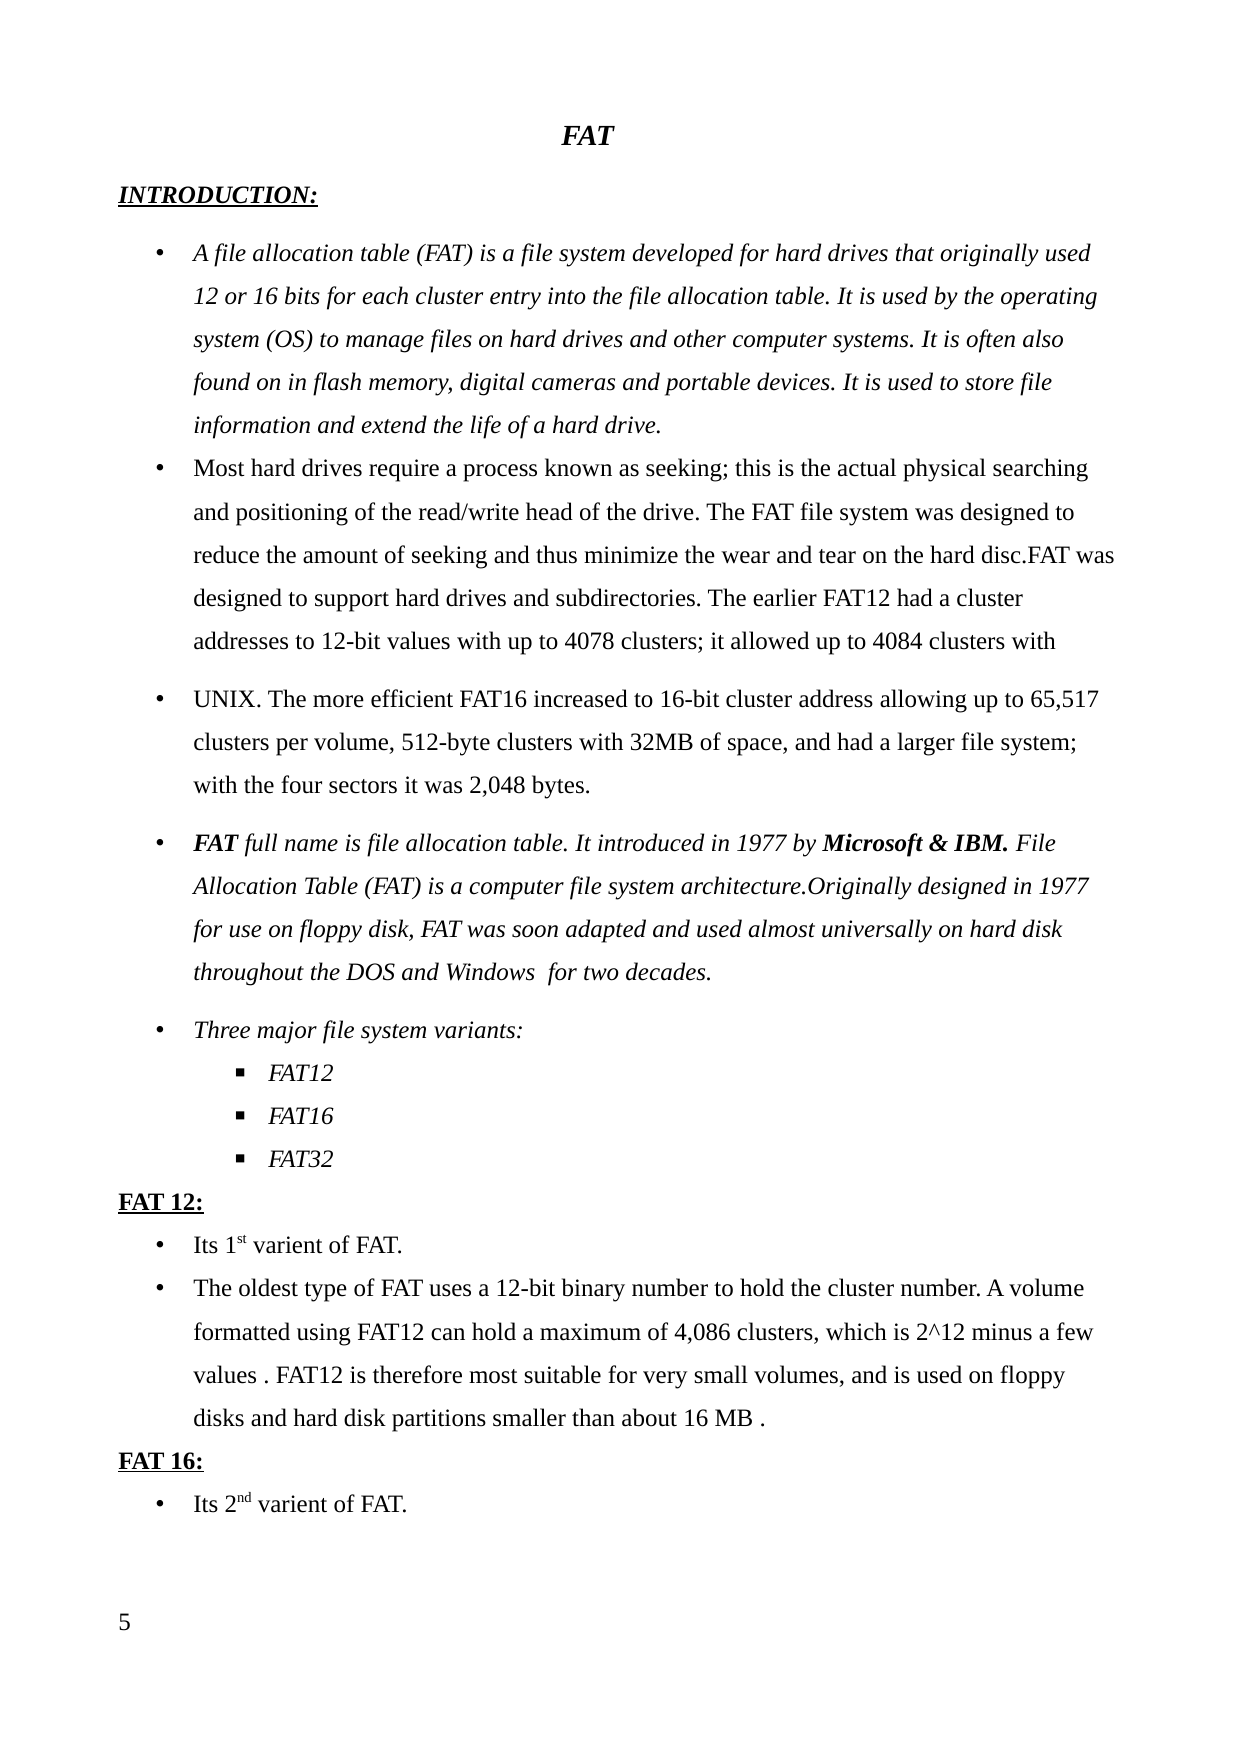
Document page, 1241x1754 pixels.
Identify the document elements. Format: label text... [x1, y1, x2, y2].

text FAT [118, 118, 1122, 152]
list UNIX. The more efficient FAT16 increased to 16-bit cluster address allowing up to 65,517 clusters per volume, 512-byte clusters with 32MB of space, and had a larger file system; with the four sectors it was 2,048 bytes. [156, 684, 1122, 799]
list Three major file system variants: [156, 1015, 1122, 1043]
text INTRODUCTION: [118, 180, 1122, 209]
list FAT full name is file allocation table. It introduced in 1977 by Microsoft & IBM. File Allocation Table (FAT) is a computer file system architecture.Originally designed in 1977 for use on floppy disk, FAT was soon adapted and used almost universally on hard disk throughout the DOS and Windows for two decades. [156, 828, 1122, 986]
list Its 2nd varient of FAT. [156, 1489, 1122, 1518]
text FAT 12: [118, 1187, 1122, 1216]
list FAT16 [231, 1101, 1122, 1130]
list Its 1st varient of FAT. [156, 1230, 1122, 1259]
list The oldest type of FAT uses a 12-bit binary number to hold the cluster number. A volume formatted using FAT12 can hold a maximum of 4,086 clusters, which is 2^12 minus a few values . FAT12 is therefore most suitable for very small volumes, and is used on floppy disks and hard disk partitions smaller than about 16 MB . [156, 1273, 1122, 1432]
list A file allocation table (FAT) is a file system developed for hard drives that originally used 12 or 16 bits for each cluster entry into the file allocation table. It is used by the operating system (OS) to manage files on hard drives and other computer systems. It is often also found on in flash memory, digital cameras and portable devices. It is used to store file information and extend the life of a hard drive. [156, 238, 1122, 439]
list Most hard drives require a process known as seeking; this is the actual physical searching and positioning of the read/write head of the drive. The FAT file system was designed to reduce the amount of seeking and thus minimize the wear and tear on the hard disc.FAT was designed to support hard drives and subdirectories. The earlier FAT12 had a cluster addresses to 12-bit values with up to 4078 clusters; it allowed up to 4084 clusters with [156, 453, 1122, 655]
list FAT12 [231, 1058, 1122, 1087]
list FAT32 [231, 1144, 1122, 1173]
text FAT 16: [118, 1446, 1122, 1475]
